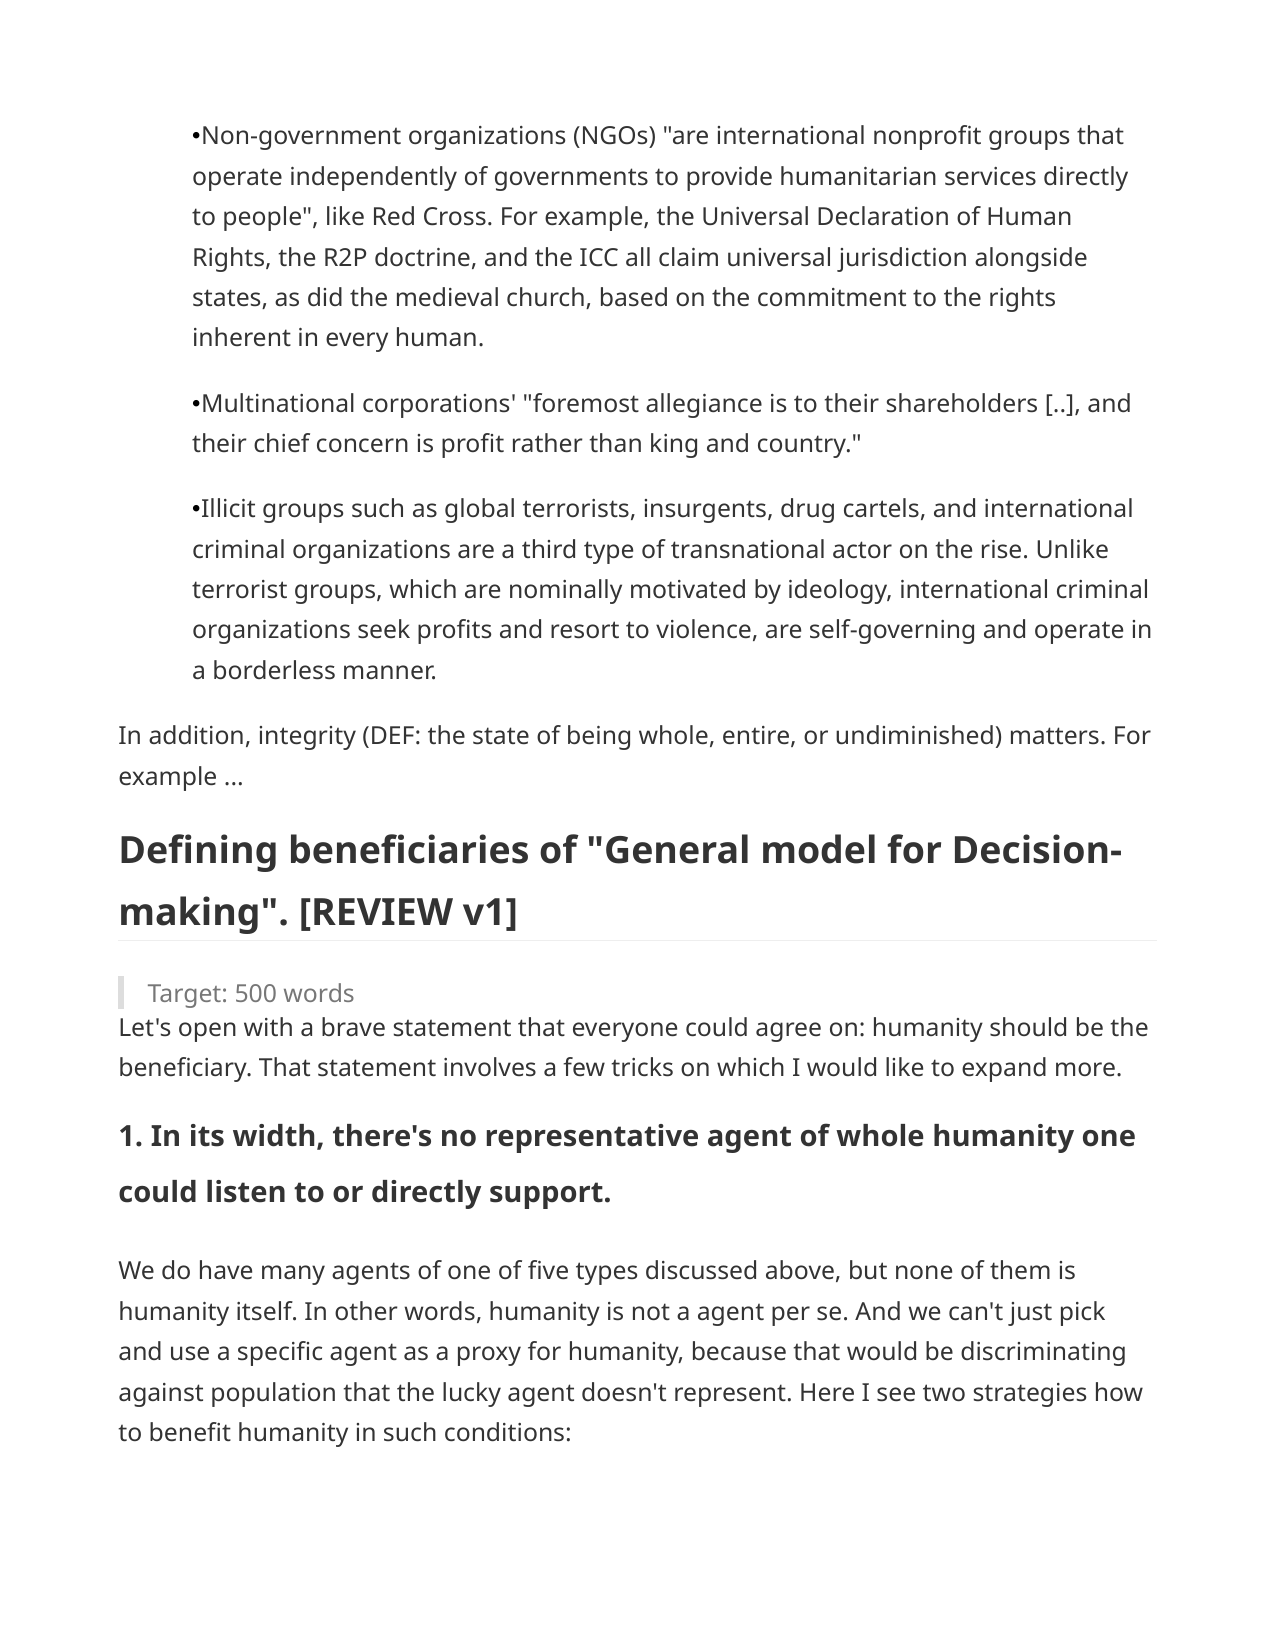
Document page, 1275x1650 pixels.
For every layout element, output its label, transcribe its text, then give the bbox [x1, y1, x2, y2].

subtitle Defining beneficiaries of "General model for Decision-making". [REVIEW v1] [118, 823, 1157, 940]
subtitle 1. In its width, there's no representative agent of whole humanity one could listen to or directly support. [118, 1115, 1157, 1211]
text In addition, integrity (DEF: the state of being whole, entire, or undiminished) matters. For example ... [118, 718, 1157, 792]
list Non-government organizations (NGOs) "are international nonprofit groups that operate independently of governments to provide humanitarian services directly to people", like Red Cross. For example, the Universal Declaration of Human Rights, the R2P doctrine, and the ICC all claim universal jurisdiction alongside states, as did the medieval church, based on the commitment to the rights inherent in every human. [118, 118, 1157, 354]
text We do have many agents of one of five types discussed above, but none of them is humanity itself. In other words, humanity is not a agent per se. And we can't just pick and use a specific agent as a proxy for humanity, because that would be discriminating against population that the lucky agent doesn't represent. Here I see two strategies how to benefit humanity in such conditions: [118, 1253, 1157, 1449]
text Target: 500 words [124, 976, 1157, 1009]
text Let's open with a brave statement that everyone could agree on: humanity should be the beneficiary. That statement involves a few tricks on which I would like to expand more. [118, 1009, 1157, 1084]
list Illicit groups such as global terrorists, insurgents, drug cartels, and international criminal organizations are a third type of transnational actor on the rise. Unlike terrorist groups, which are nominally motivated by ideology, international criminal organizations seek profits and resort to violence, are self-governing and operate in a borderless manner. [118, 491, 1157, 686]
list Multinational corporations' "foremost allegiance is to their shareholders [..], and their chief concern is profit rather than king and country." [118, 385, 1157, 459]
